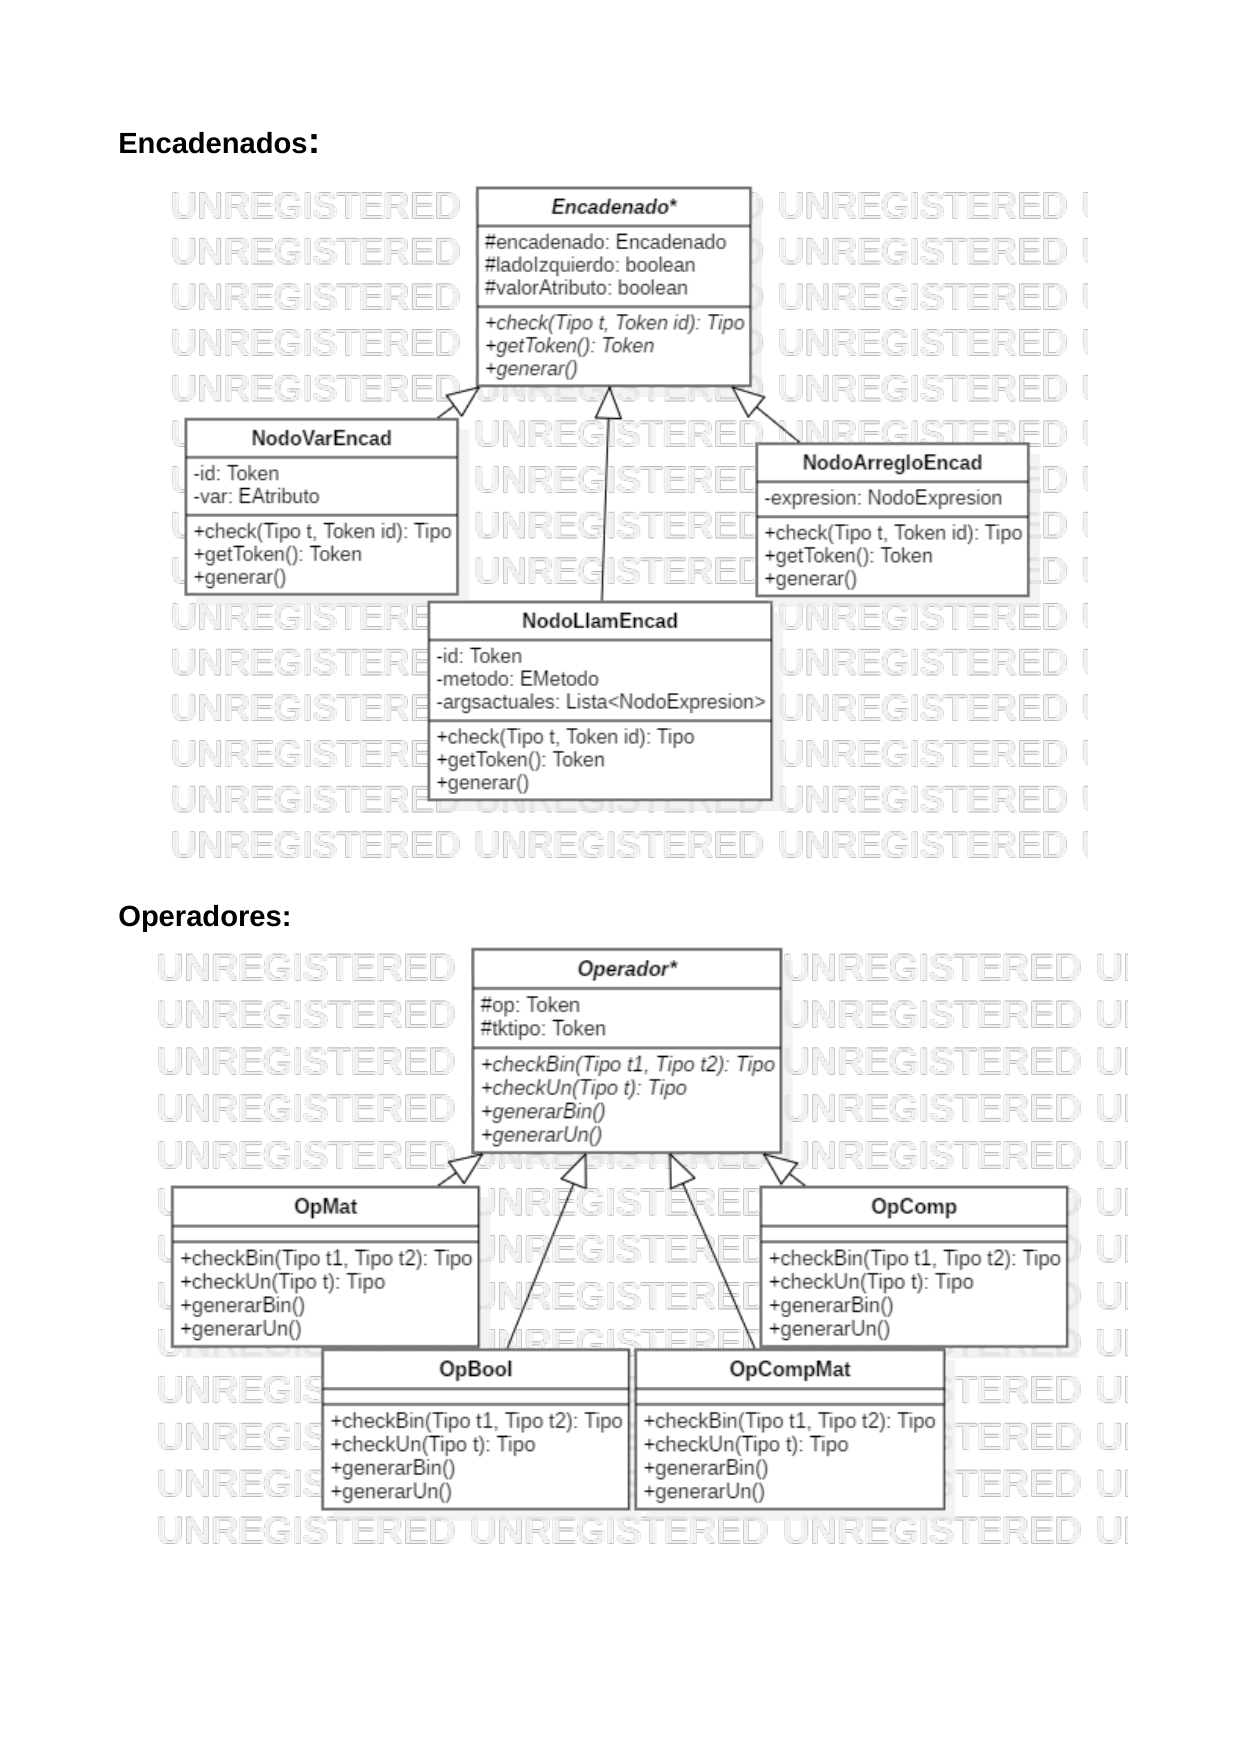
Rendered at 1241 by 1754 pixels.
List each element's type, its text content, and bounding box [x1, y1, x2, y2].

text Operadores: [118, 899, 1122, 933]
picture [171, 174, 1088, 861]
text Encadenados: [118, 118, 1122, 161]
picture [157, 934, 1128, 1572]
